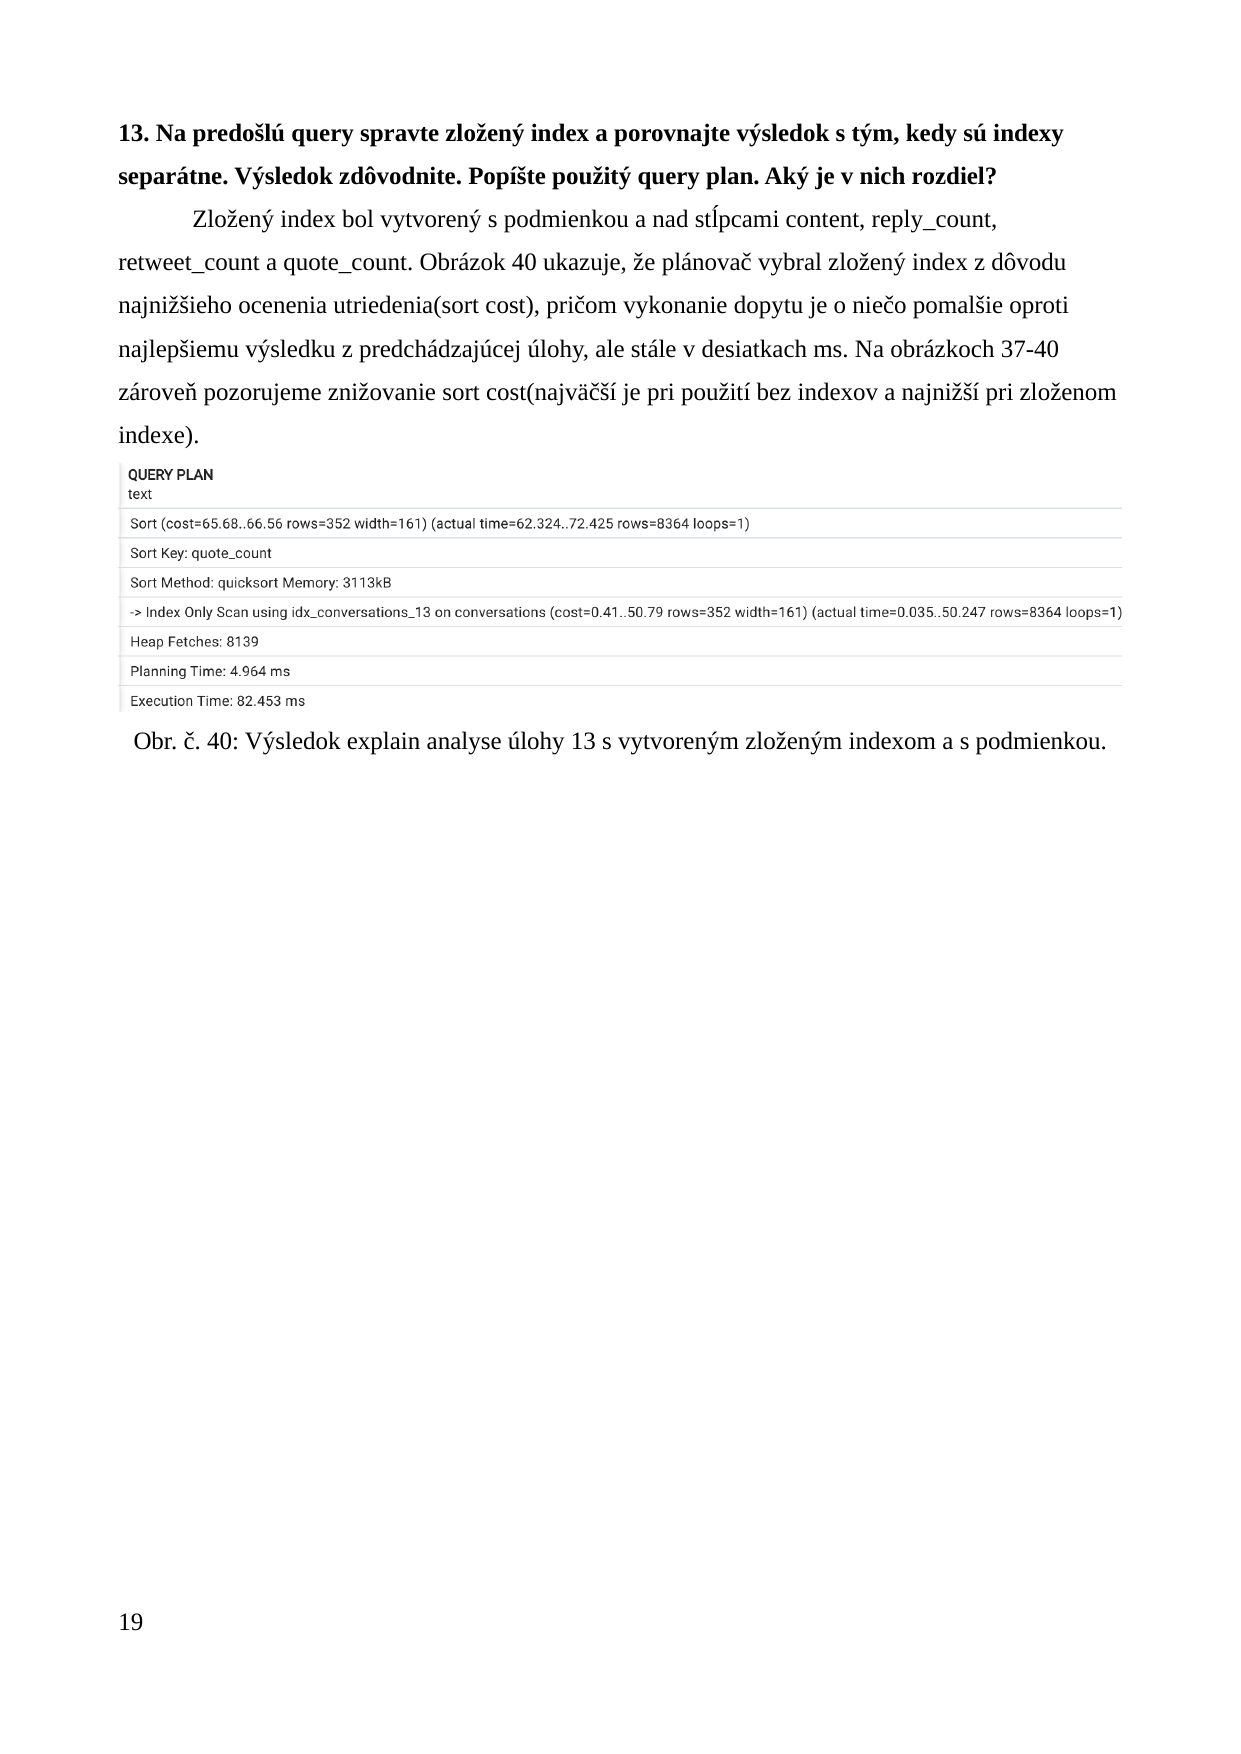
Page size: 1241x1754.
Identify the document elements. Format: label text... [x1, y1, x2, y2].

text 13. Na predošlú query spravte zložený index a porovnajte výsledok s tým, kedy sú indexy [118, 118, 1122, 147]
text separátne. Výsledok zdôvodnite. Popíšte použitý query plan. Aký je v nich rozdiel? [118, 161, 1122, 190]
text Obr. č. 40: Výsledok explain analyse úlohy 13 s vytvoreným zloženým indexom a s podmienkou. [118, 726, 1122, 755]
picture [118, 463, 1123, 712]
text Zložený index bol vytvorený s podmienkou a nad stĺpcami content, reply_count, retweet_count a quote_count. Obrázok 40 ukazuje, že plánovač vybral zložený index z dôvodu najnižšieho ocenenia utriedenia(sort cost), pričom vykonanie dopytu je o niečo pomalšie oproti najlepšiemu výsledku z predchádzajúcej úlohy, ale stále v desiatkach ms. Na obrázkoch 37-40 zároveň pozorujeme znižovanie sort cost(najväčší je pri použití bez indexov a najnižší pri zloženom indexe). [118, 204, 1122, 449]
